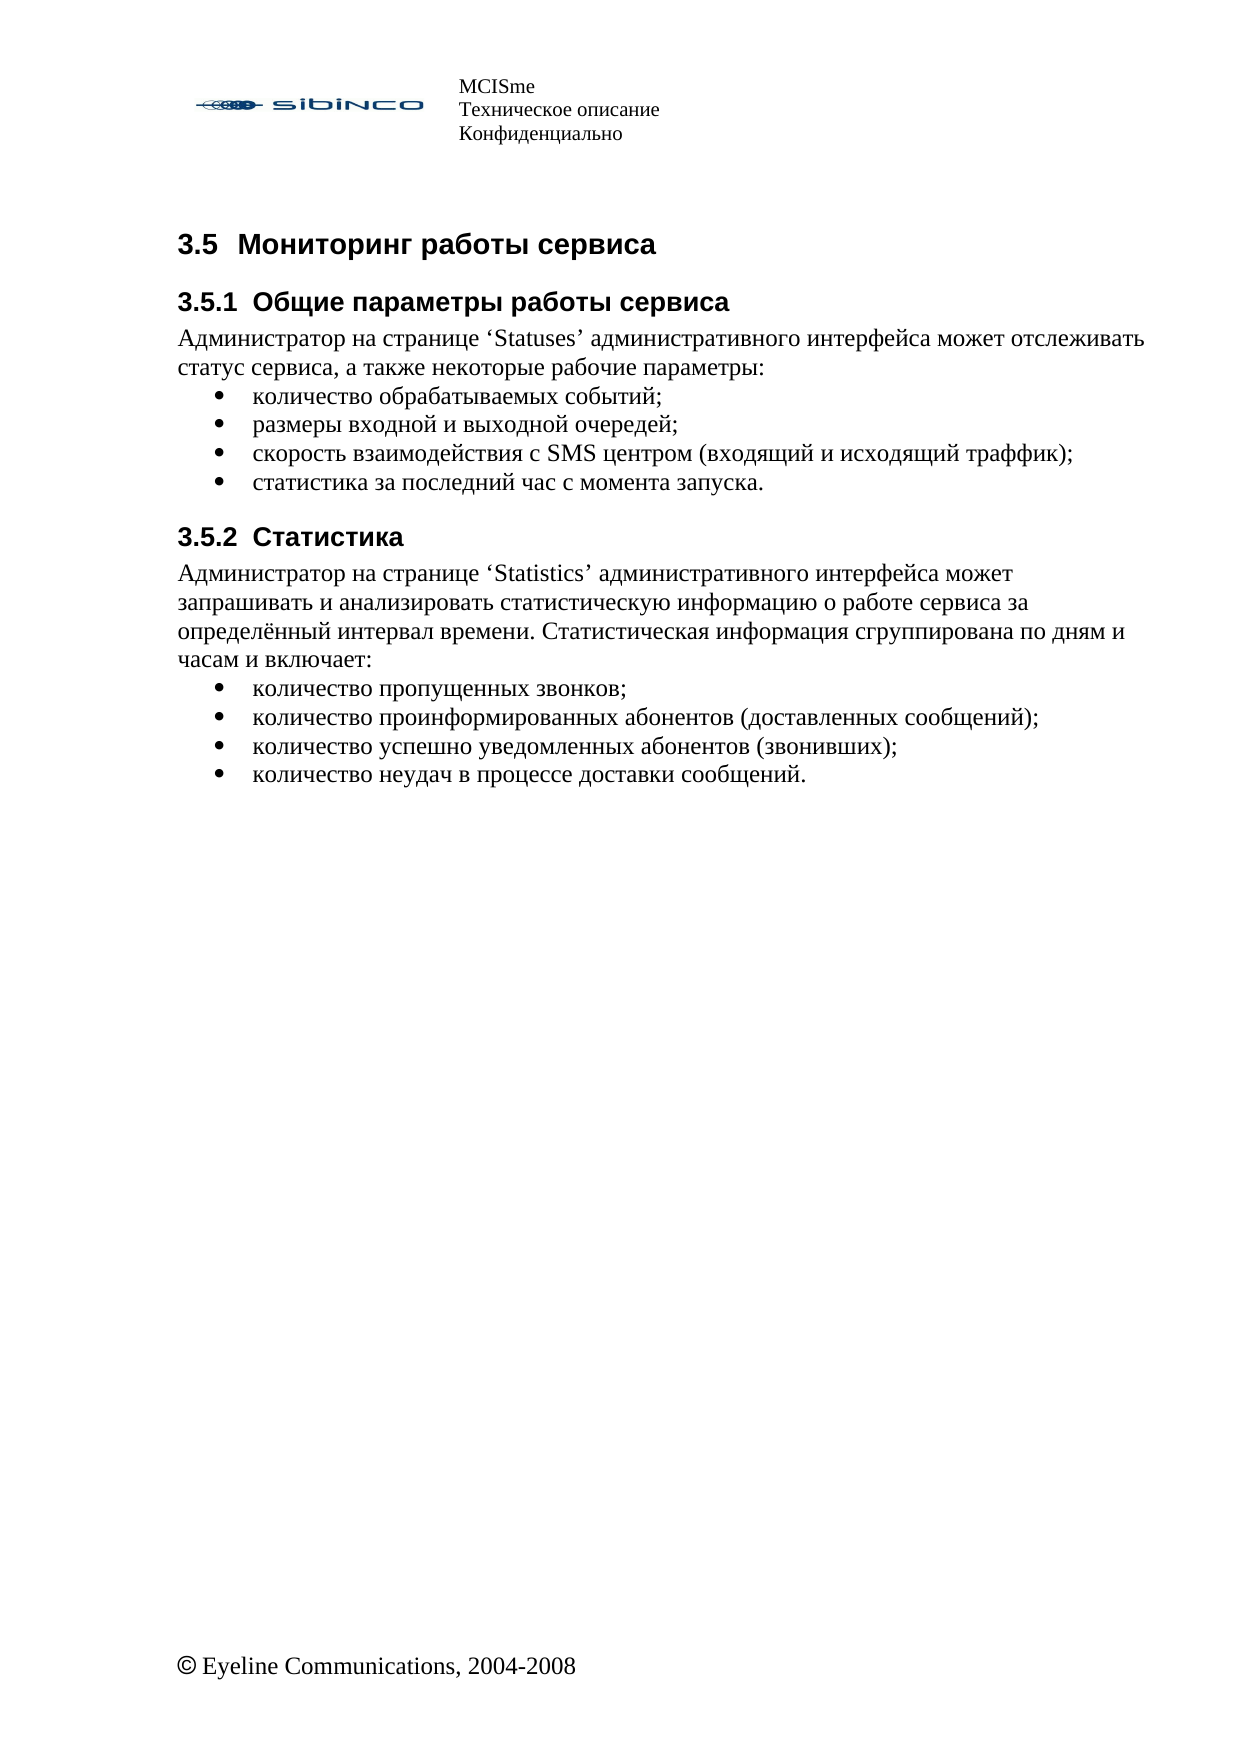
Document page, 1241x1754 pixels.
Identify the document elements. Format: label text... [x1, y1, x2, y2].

list количество обрабатываемых событий; [215, 381, 1152, 409]
subtitle Статистика [177, 521, 1152, 552]
picture [194, 98, 425, 112]
list количество пропущенных звонков; [215, 673, 1152, 702]
list количество проинформированных абонентов (доставленных сообщений); [215, 702, 1152, 731]
list количество неудач в процессе доставки сообщений. [215, 759, 1152, 788]
list количество успешно уведомленных абонентов (звонивших); [215, 731, 1152, 759]
list размеры входной и выходной очередей; [215, 409, 1152, 438]
subtitle Общие параметры работы сервиса [177, 286, 1152, 317]
subtitle Мониторинг работы сервиса [177, 227, 1152, 261]
list скорость взаимодействия с SMS центром (входящий и исходящий траффик); [215, 438, 1152, 467]
text Администратор на странице ‘Statuses’ административного интерфейса может отслеживать статус сервиса, а также некоторые рабочие параметры: [177, 323, 1152, 381]
text Администратор на странице ‘Statistics’ административного интерфейса может запрашивать и анализировать статистическую информацию о работе сервиса за определённый интервал времени. Статистическая информация сгруппирована по дням и часам и включает: [177, 558, 1152, 673]
list статистика за последний час с момента запуска. [215, 467, 1152, 496]
